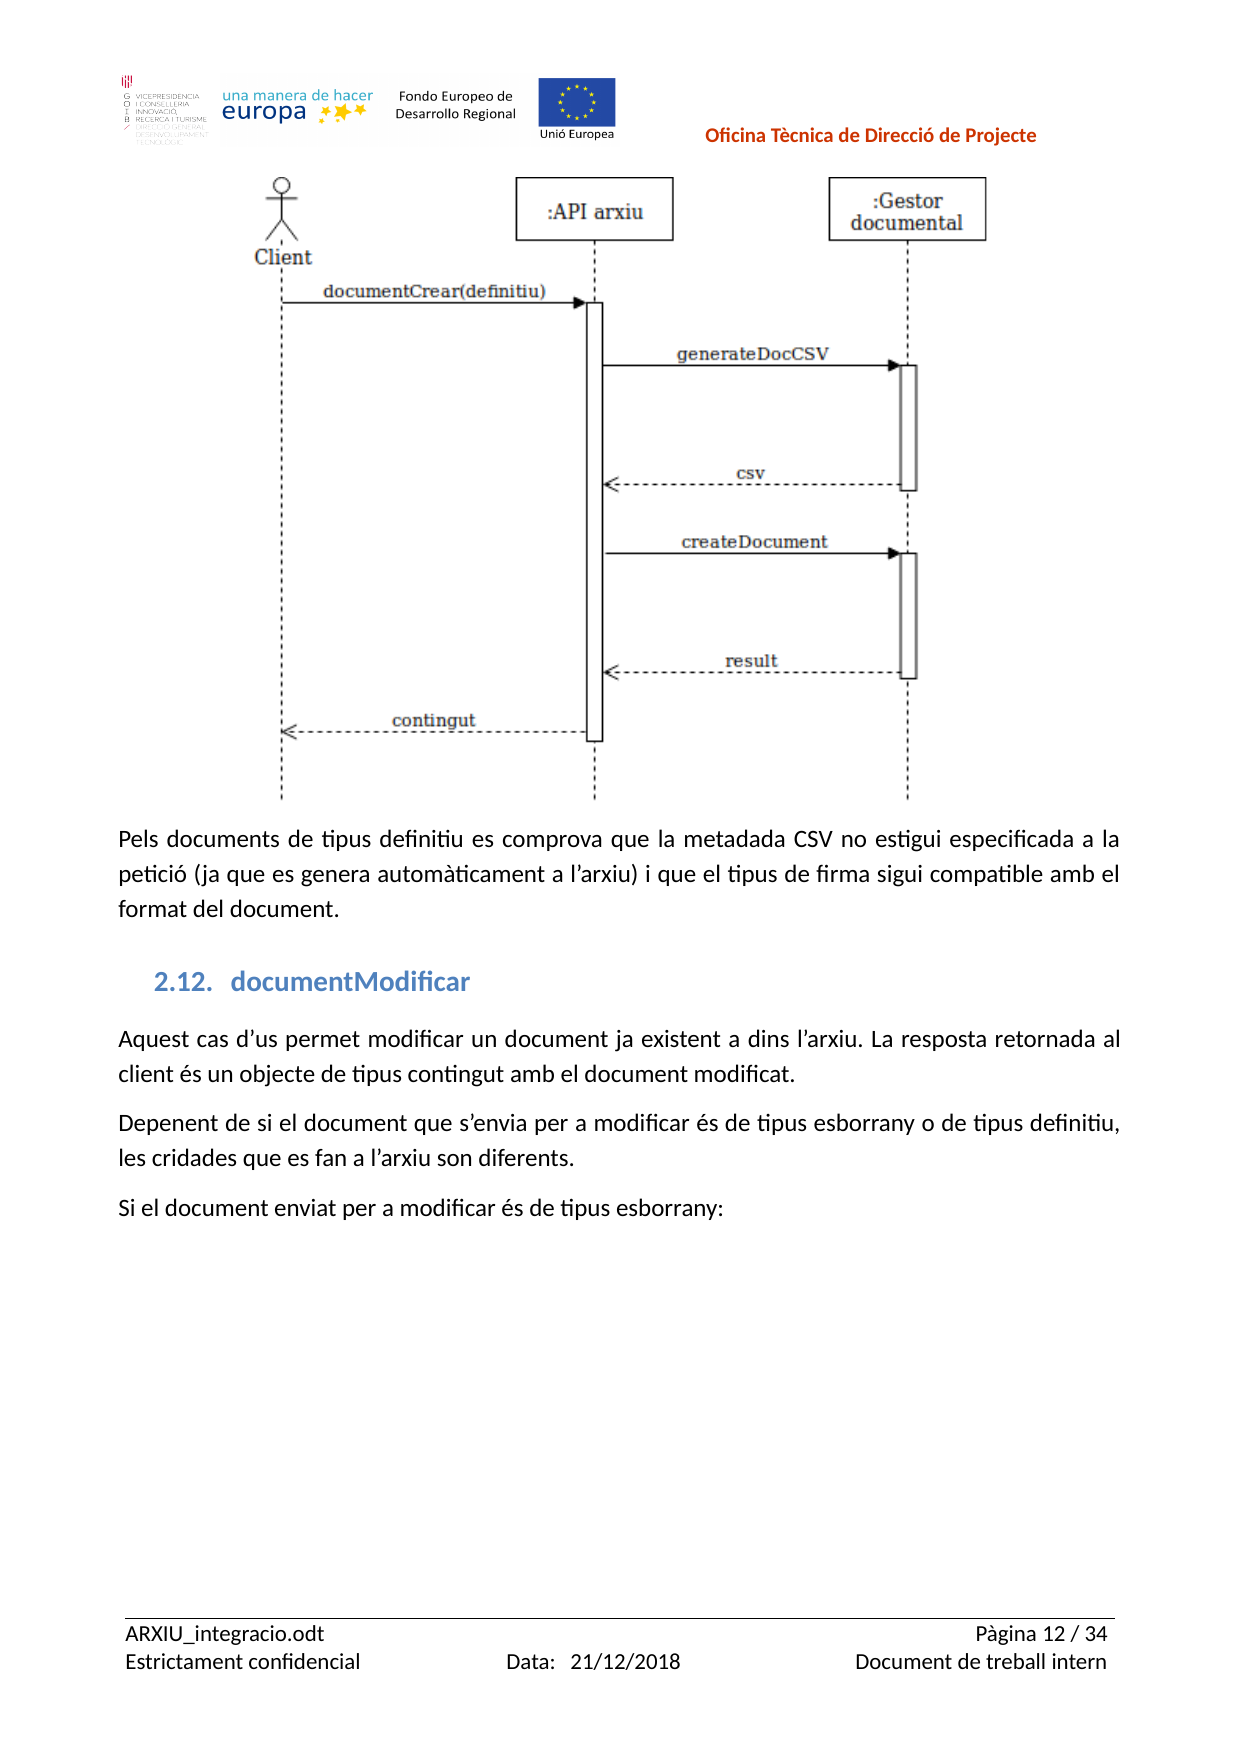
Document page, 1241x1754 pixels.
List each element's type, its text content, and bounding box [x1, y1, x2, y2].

text Aquest cas d’us permet modificar un document ja existent a dins l’arxiu. La resposta retornada al client és un objecte de tipus contingut amb el document modificat. [118, 1023, 1122, 1088]
text Pels documents de tipus definitiu es comprova que la metadada CSV no estigui especificada a la petició (ja que es genera automàticament a l’arxiu) i que el tipus de firma sigui compatible amb el format del document. [118, 823, 1122, 924]
picture [118, 73, 213, 147]
text Depenent de si el document que s’envia per a modificar és de tipus esborrany o de tipus definitiu, les cridades que es fan a l’arxiu son diferents. [118, 1107, 1122, 1173]
subtitle documentModificar [153, 963, 1122, 999]
text Si el document enviat per a modificar és de tipus esborrany: [118, 1192, 1122, 1222]
picture [253, 177, 987, 805]
picture [219, 73, 621, 147]
